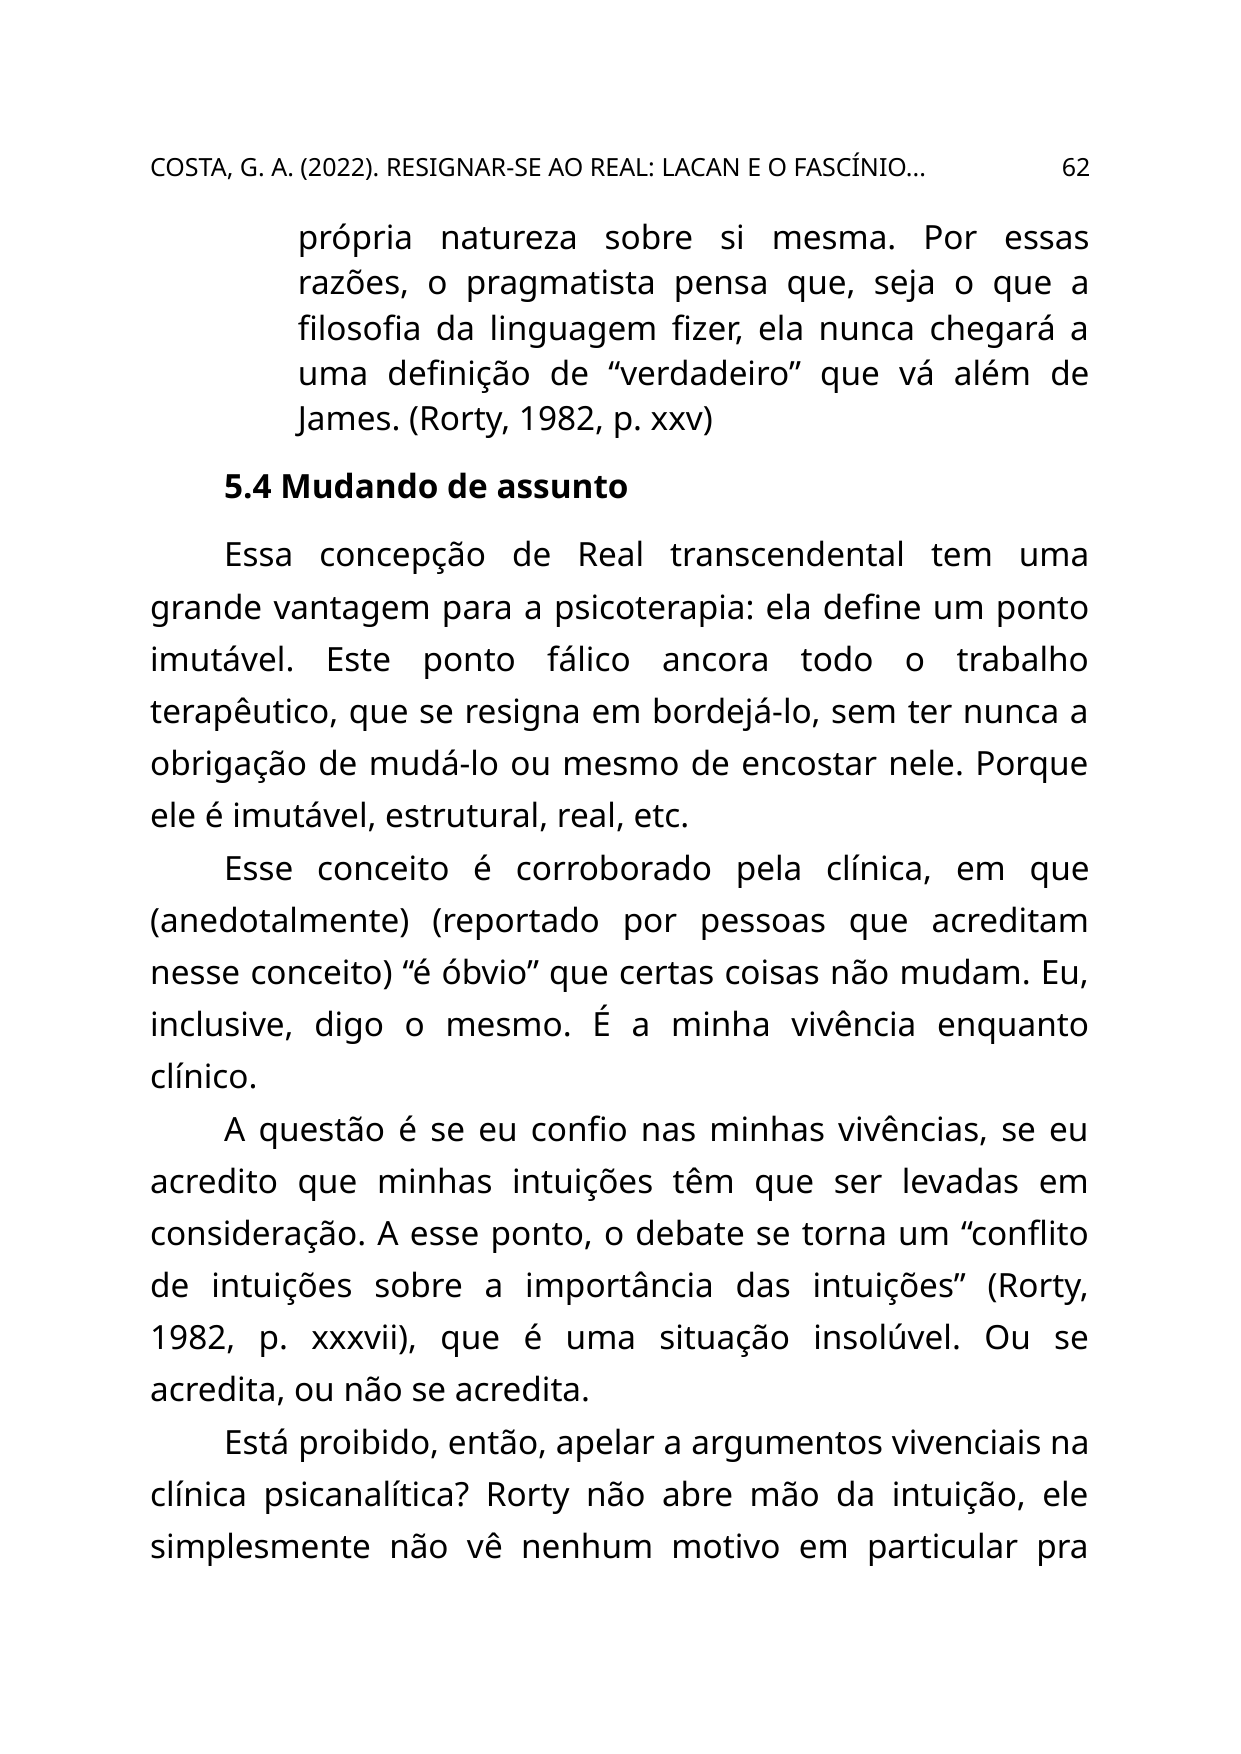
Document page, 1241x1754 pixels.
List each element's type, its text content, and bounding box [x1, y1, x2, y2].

text própria natureza sobre si mesma. Por essas razões, o pragmatista pensa que, seja o que a filosofia da linguagem fizer, ela nunca chegará a uma definição de “verdadeiro” que vá além de James. (Rorty, 1982, p. xxv) [298, 213, 1090, 441]
subtitle 5.4 Mudando de assunto [150, 463, 1090, 508]
text Está proibido, então, apelar a argumentos vivenciais na clínica psicanalítica? Rorty não abre mão da intuição, ele simplesmente não vê nenhum motivo em particular pra [150, 1418, 1090, 1568]
text Esse conceito é corroborado pela clínica, em que (anedotalmente) (reportado por pessoas que acreditam nesse conceito) “é óbvio” que certas coisas não mudam. Eu, inclusive, digo o mesmo. É a minha vivência enquanto clínico. [150, 844, 1090, 1098]
text Essa concepção de Real transcendental tem uma grande vantagem para a psicoterapia: ela define um ponto imutável. Este ponto fálico ancora todo o trabalho terapêutico, que se resigna em bordejá-lo, sem ter nunca a obrigação de mudá-lo ou mesmo de encostar nele. Porque ele é imutável, estrutural, real, etc. [150, 531, 1090, 838]
text A questão é se eu confio nas minhas vivências, se eu acredito que minhas intuições têm que ser levadas em consideração. A esse ponto, o debate se torna um “conflito de intuições sobre a importância das intuições” (Rorty, 1982, p. xxxvii), que é uma situação insolúvel. Ou se acredita, ou não se acredita. [150, 1105, 1090, 1412]
